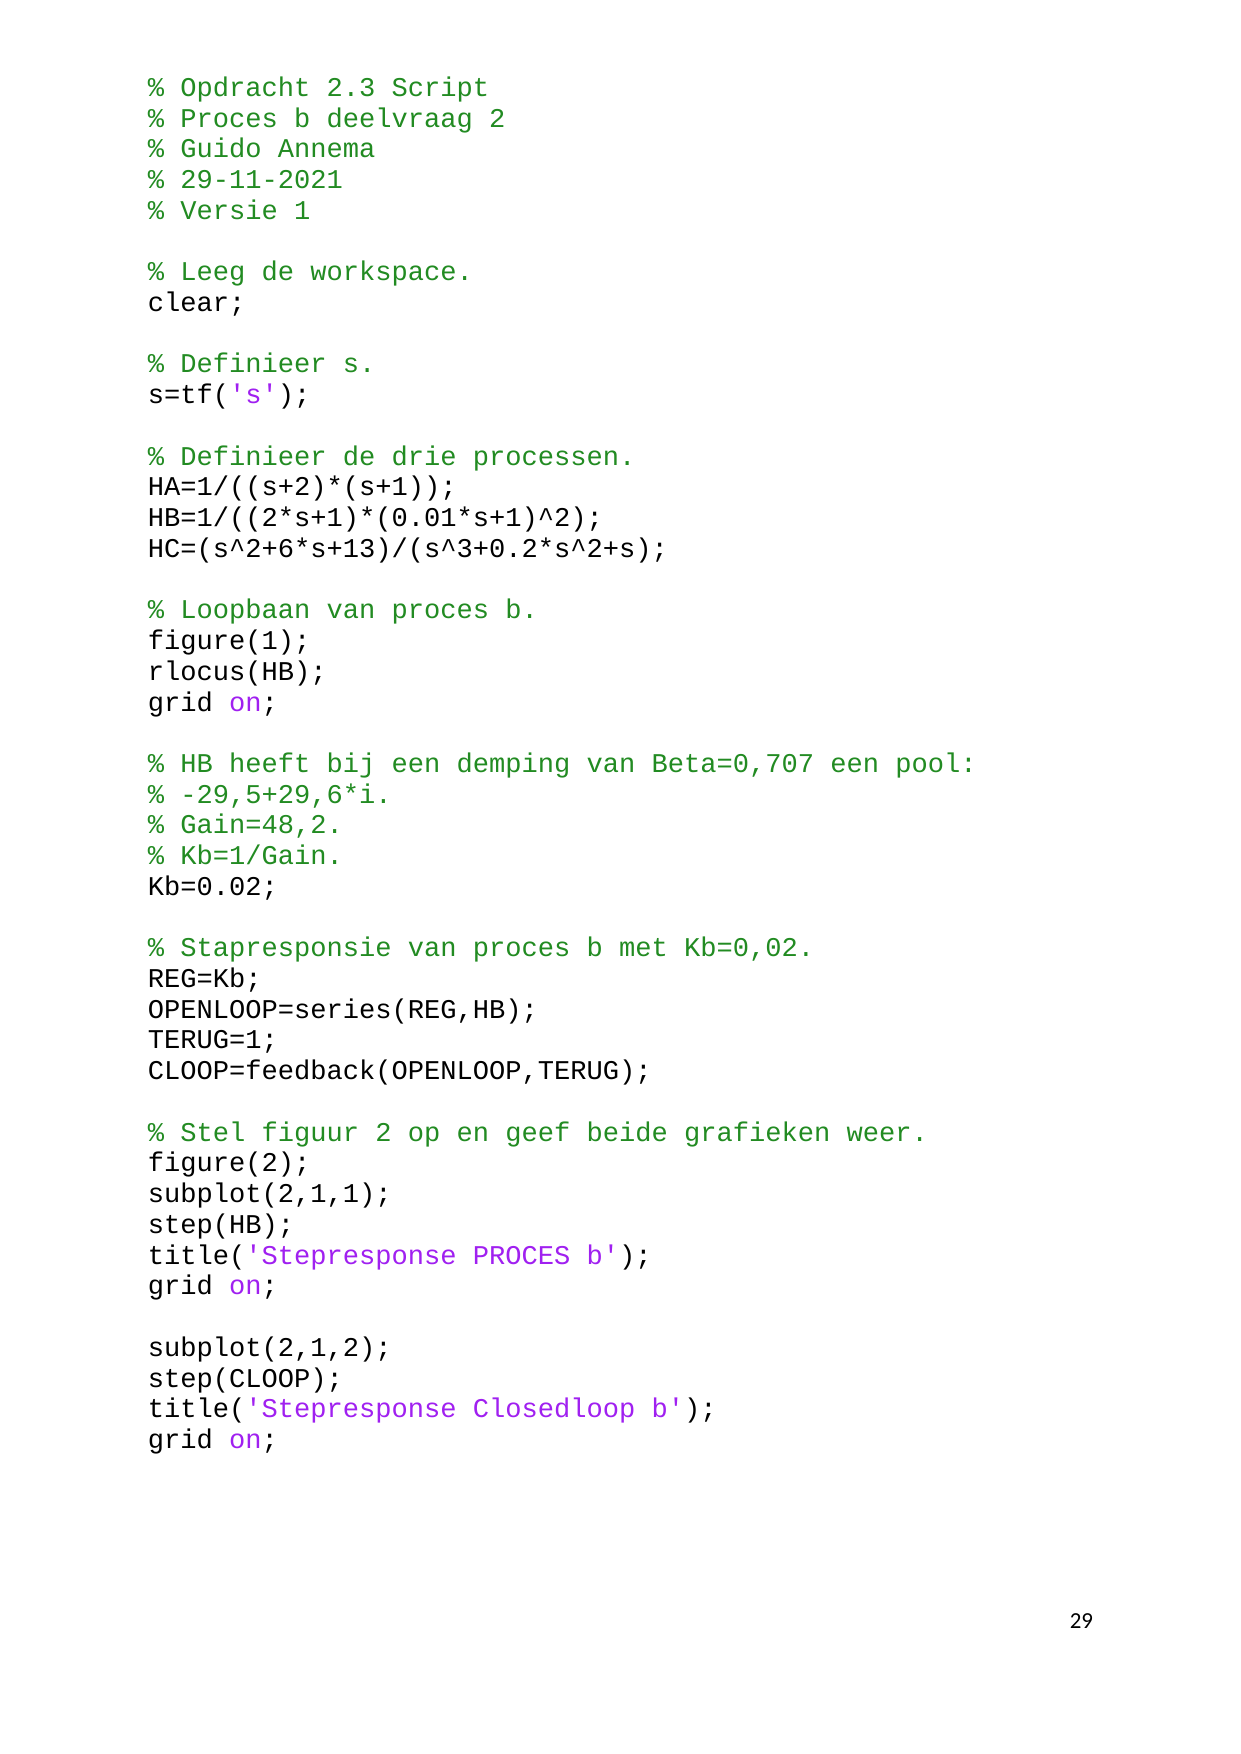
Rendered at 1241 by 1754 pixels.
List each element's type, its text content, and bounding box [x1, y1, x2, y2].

text % -29,5+29,6*i. [148, 781, 1093, 811]
text CLOOP=feedback(OPENLOOP,TERUG); [148, 1057, 1093, 1088]
text OPENLOOP=series(REG,HB); [148, 996, 1093, 1026]
text % Stel figuur 2 op en geef beide grafieken weer. [148, 1118, 1093, 1149]
text subplot(2,1,1); [148, 1180, 1093, 1211]
text figure(2); [148, 1149, 1093, 1180]
text subplot(2,1,2); [148, 1334, 1093, 1364]
text figure(1); [148, 627, 1093, 658]
text % 29-11-2021 [148, 166, 1093, 197]
text grid on; [148, 688, 1093, 719]
text % Definieer de drie processen. [148, 442, 1093, 473]
text % Stapresponsie van proces b met Kb=0,02. [148, 934, 1093, 965]
text % Opdracht 2.3 Script [148, 74, 1093, 104]
text % Gain=48,2. [148, 811, 1093, 842]
text TERUG=1; [148, 1026, 1093, 1057]
text s=tf('s'); [148, 381, 1093, 412]
text title('Stepresponse Closedloop b'); [148, 1395, 1093, 1426]
text grid on; [148, 1272, 1093, 1303]
text % Loopbaan van proces b. [148, 596, 1093, 627]
text step(HB); [148, 1211, 1093, 1241]
text REG=Kb; [148, 965, 1093, 996]
text % Definieer s. [148, 350, 1093, 381]
text grid on; [148, 1426, 1093, 1457]
text HB=1/((2*s+1)*(0.01*s+1)^2); [148, 504, 1093, 535]
text % Proces b deelvraag 2 [148, 104, 1093, 135]
text clear; [148, 289, 1093, 319]
text % Guido Annema [148, 135, 1093, 166]
text % Versie 1 [148, 197, 1093, 227]
text % Leeg de workspace. [148, 258, 1093, 289]
text Kb=0.02; [148, 873, 1093, 903]
text step(CLOOP); [148, 1364, 1093, 1395]
text title('Stepresponse PROCES b'); [148, 1241, 1093, 1272]
text % Kb=1/Gain. [148, 842, 1093, 873]
text HA=1/((s+2)*(s+1)); [148, 473, 1093, 504]
text % HB heeft bij een demping van Beta=0,707 een pool: [148, 750, 1093, 781]
text HC=(s^2+6*s+13)/(s^3+0.2*s^2+s); [148, 535, 1093, 565]
text rlocus(HB); [148, 658, 1093, 688]
